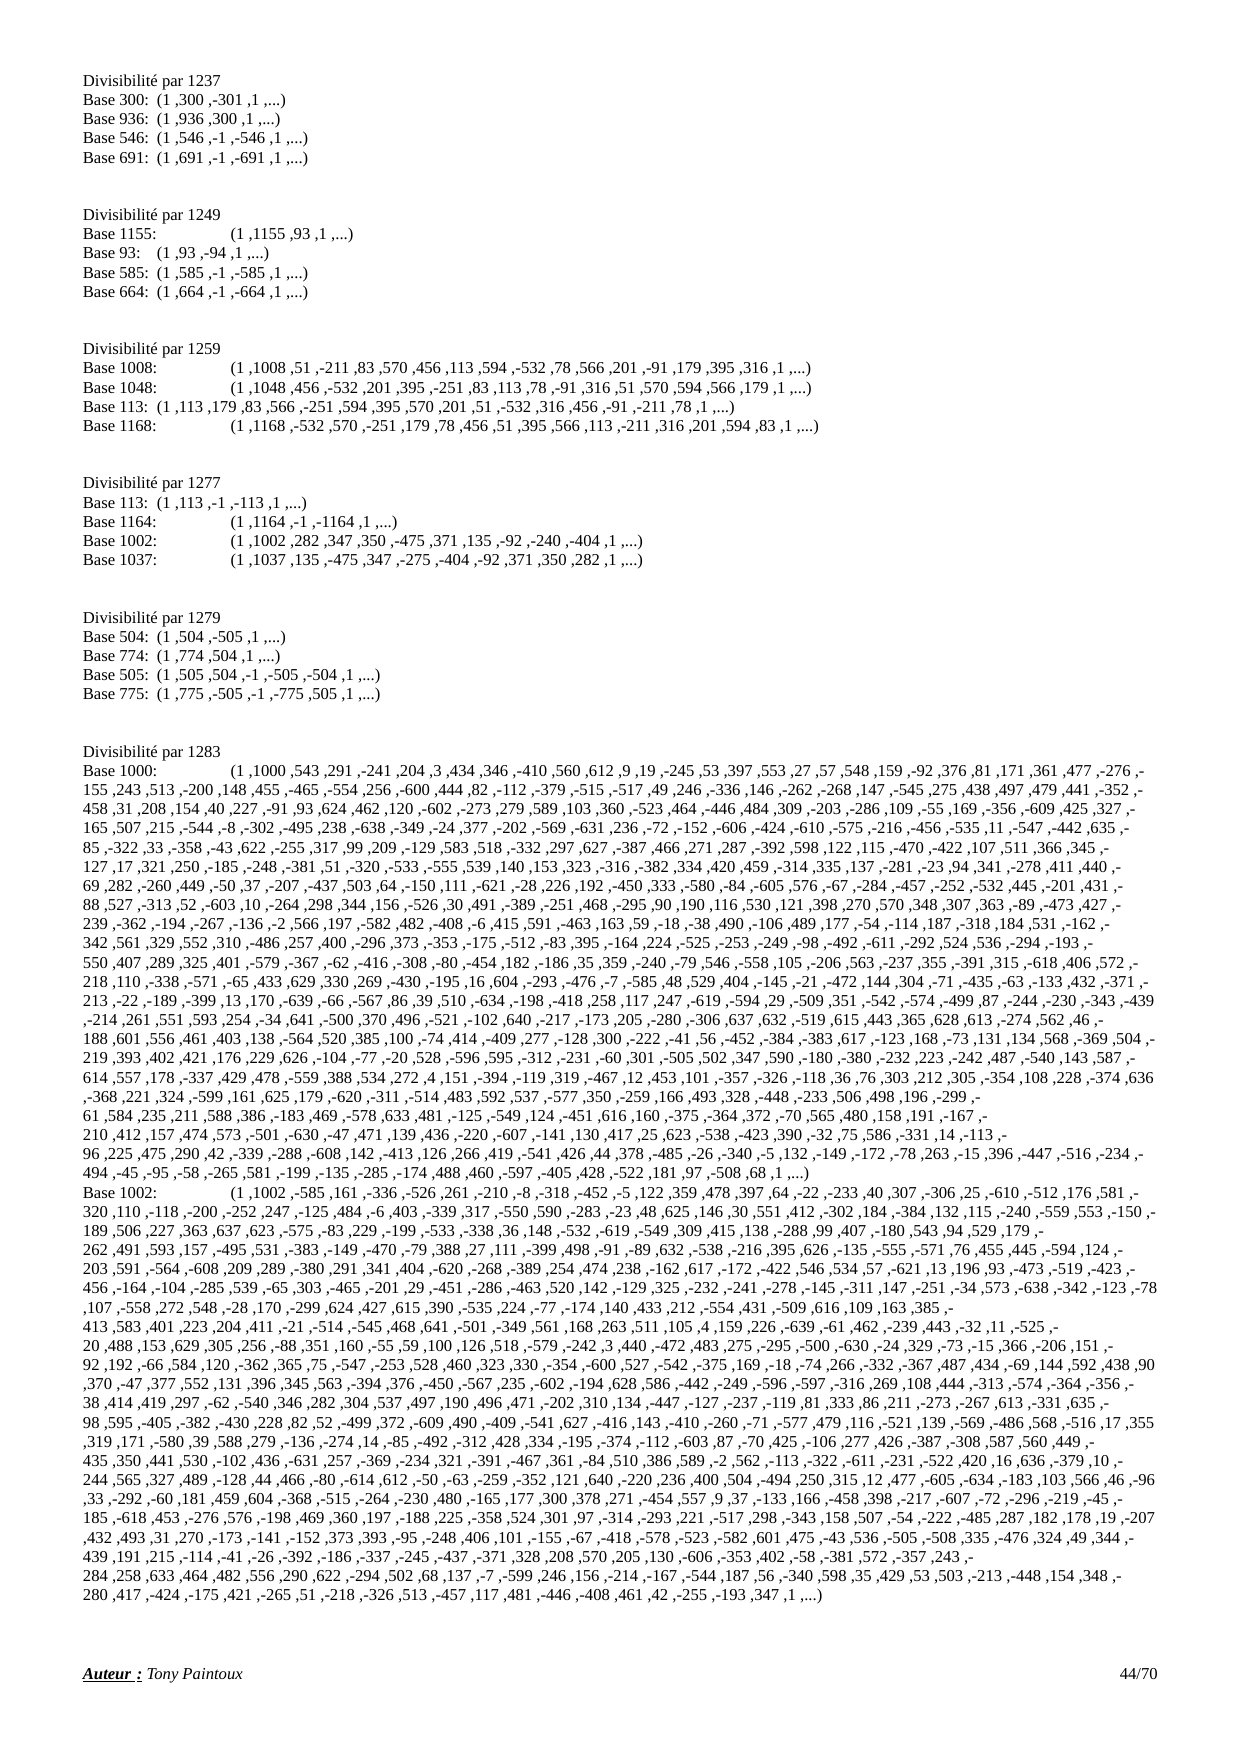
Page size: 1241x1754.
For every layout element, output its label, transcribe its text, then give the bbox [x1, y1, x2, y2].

text Base 774: (1 ,774 ,504 ,1 ,...) [83, 646, 1157, 665]
text Base 1002: (1 ,1002 ,-585 ,161 ,-336 ,-526 ,261 ,-210 ,-8 ,-318 ,-452 ,-5 ,122 ,359 ,478 ,397 ,64 ,-22 ,-233 ,40 ,307 ,-306 ,25 ,-610 ,-512 ,176 ,581 ,-320 ,110 ,-118 ,-200 ,-252 ,247 ,-125 ,484 ,-6 ,403 ,-339 ,317 ,-550 ,590 ,-283 ,-23 ,48 ,625 ,146 ,30 ,551 ,412 ,-302 ,184 ,-384 ,132 ,115 ,-240 ,-559 ,553 ,-150 ,-189 ,506 ,227 ,363 ,637 ,623 ,-575 ,-83 ,229 ,-199 ,-533 ,-338 ,36 ,148 ,-532 ,-619 ,-549 ,309 ,415 ,138 ,-288 ,99 ,407 ,-180 ,543 ,94 ,529 ,179 ,-262 ,491 ,593 ,157 ,-495 ,531 ,-383 ,-149 ,-470 ,-79 ,388 ,27 ,111 ,-399 ,498 ,-91 ,-89 ,632 ,-538 ,-216 ,395 ,626 ,-135 ,-555 ,-571 ,76 ,455 ,445 ,-594 ,124 ,-203 ,591 ,-564 ,-608 ,209 ,289 ,-380 ,291 ,341 ,404 ,-620 ,-268 ,-389 ,254 ,474 ,238 ,-162 ,617 ,-172 ,-422 ,546 ,534 ,57 ,-621 ,13 ,196 ,93 ,-473 ,-519 ,-423 ,-456 ,-164 ,-104 ,-285 ,539 ,-65 ,303 ,-465 ,-201 ,29 ,-451 ,-286 ,-463 ,520 ,142 ,-129 ,325 ,-232 ,-241 ,-278 ,-145 ,-311 ,147 ,-251 ,-34 ,573 ,-638 ,-342 ,-123 ,-78 ,107 ,-558 ,272 ,548 ,-28 ,170 ,-299 ,624 ,427 ,615 ,390 ,-535 ,224 ,-77 ,-174 ,140 ,433 ,212 ,-554 ,431 ,-509 ,616 ,109 ,163 ,385 ,-413 ,583 ,401 ,223 ,204 ,411 ,-21 ,-514 ,-545 ,468 ,641 ,-501 ,-349 ,561 ,168 ,263 ,511 ,105 ,4 ,159 ,226 ,-639 ,-61 ,462 ,-239 ,443 ,-32 ,11 ,-525 ,-20 ,488 ,153 ,629 ,305 ,256 ,-88 ,351 ,160 ,-55 ,59 ,100 ,126 ,518 ,-579 ,-242 ,3 ,440 ,-472 ,483 ,275 ,-295 ,-500 ,-630 ,-24 ,329 ,-73 ,-15 ,366 ,-206 ,151 ,-92 ,192 ,-66 ,584 ,120 ,-362 ,365 ,75 ,-547 ,-253 ,528 ,460 ,323 ,330 ,-354 ,-600 ,527 ,-542 ,-375 ,169 ,-18 ,-74 ,266 ,-332 ,-367 ,487 ,434 ,-69 ,144 ,592 ,438 ,90 ,370 ,-47 ,377 ,552 ,131 ,396 ,345 ,563 ,-394 ,376 ,-450 ,-567 ,235 ,-602 ,-194 ,628 ,586 ,-442 ,-249 ,-596 ,-597 ,-316 ,269 ,108 ,444 ,-313 ,-574 ,-364 ,-356 ,-38 ,414 ,419 ,297 ,-62 ,-540 ,346 ,282 ,304 ,537 ,497 ,190 ,496 ,471 ,-202 ,310 ,134 ,-447 ,-127 ,-237 ,-119 ,81 ,333 ,86 ,211 ,-273 ,-267 ,613 ,-331 ,635 ,-98 ,595 ,-405 ,-382 ,-430 ,228 ,82 ,52 ,-499 ,372 ,-609 ,490 ,-409 ,-541 ,627 ,-416 ,143 ,-410 ,-260 ,-71 ,-577 ,479 ,116 ,-521 ,139 ,-569 ,-486 ,568 ,-516 ,17 ,355 ,319 ,171 ,-580 ,39 ,588 ,279 ,-136 ,-274 ,14 ,-85 ,-492 ,-312 ,428 ,334 ,-195 ,-374 ,-112 ,-603 ,87 ,-70 ,425 ,-106 ,277 ,426 ,-387 ,-308 ,587 ,560 ,449 ,-435 ,350 ,441 ,530 ,-102 ,436 ,-631 ,257 ,-369 ,-234 ,321 ,-391 ,-467 ,361 ,-84 ,510 ,386 ,589 ,-2 ,562 ,-113 ,-322 ,-611 ,-231 ,-522 ,420 ,16 ,636 ,-379 ,10 ,-244 ,565 ,327 ,489 ,-128 ,44 ,466 ,-80 ,-614 ,612 ,-50 ,-63 ,-259 ,-352 ,121 ,640 ,-220 ,236 ,400 ,504 ,-494 ,250 ,315 ,12 ,477 ,-605 ,-634 ,-183 ,103 ,566 ,46 ,-96 ,33 ,-292 ,-60 ,181 ,459 ,604 ,-368 ,-515 ,-264 ,-230 ,480 ,-165 ,177 ,300 ,378 ,271 ,-454 ,557 ,9 ,37 ,-133 ,166 ,-458 ,398 ,-217 ,-607 ,-72 ,-296 ,-219 ,-45 ,-185 ,-618 ,453 ,-276 ,576 ,-198 ,469 ,360 ,197 ,-188 ,225 ,-358 ,524 ,301 ,97 ,-314 ,-293 ,221 ,-517 ,298 ,-343 ,158 ,507 ,-54 ,-222 ,-485 ,287 ,182 ,178 ,19 ,-207 ,432 ,493 ,31 ,270 ,-173 ,-141 ,-152 ,373 ,393 ,-95 ,-248 ,406 ,101 ,-155 ,-67 ,-418 ,-578 ,-523 ,-582 ,601 ,475 ,-43 ,536 ,-505 ,-508 ,335 ,-476 ,324 ,49 ,344 ,-439 ,191 ,215 ,-114 ,-41 ,-26 ,-392 ,-186 ,-337 ,-245 ,-437 ,-371 ,328 ,208 ,570 ,205 ,130 ,-606 ,-353 ,402 ,-58 ,-381 ,572 ,-357 ,243 ,-284 ,258 ,633 ,464 ,482 ,556 ,290 ,622 ,-294 ,502 ,68 ,137 ,-7 ,-599 ,246 ,156 ,-214 ,-167 ,-544 ,187 ,56 ,-340 ,598 ,35 ,429 ,53 ,503 ,-213 ,-448 ,154 ,348 ,-280 ,417 ,-424 ,-175 ,421 ,-265 ,51 ,-218 ,-326 ,513 ,-457 ,117 ,481 ,-446 ,-408 ,461 ,42 ,-255 ,-193 ,347 ,1 ,...) [83, 1182, 1157, 1604]
text Base 113: (1 ,113 ,-1 ,-113 ,1 ,...) [83, 492, 1157, 512]
text Base 1155: (1 ,1155 ,93 ,1 ,...) [83, 224, 1157, 243]
text Base 505: (1 ,505 ,504 ,-1 ,-505 ,-504 ,1 ,...) [83, 665, 1157, 684]
text Divisibilité par 1259 [83, 339, 1157, 358]
text Divisibilité par 1237 [83, 71, 1157, 90]
text Base 775: (1 ,775 ,-505 ,-1 ,-775 ,505 ,1 ,...) [83, 684, 1157, 703]
text Base 113: (1 ,113 ,179 ,83 ,566 ,-251 ,594 ,395 ,570 ,201 ,51 ,-532 ,316 ,456 ,-91 ,-211 ,78 ,1 ,...) [83, 397, 1157, 416]
text Divisibilité par 1249 [83, 205, 1157, 224]
text Base 300: (1 ,300 ,-301 ,1 ,...) [83, 90, 1157, 109]
text Base 936: (1 ,936 ,300 ,1 ,...) [83, 109, 1157, 128]
text Divisibilité par 1283 [83, 742, 1157, 761]
text Base 1164: (1 ,1164 ,-1 ,-1164 ,1 ,...) [83, 512, 1157, 531]
text Base 1168: (1 ,1168 ,-532 ,570 ,-251 ,179 ,78 ,456 ,51 ,395 ,566 ,113 ,-211 ,316 ,201 ,594 ,83 ,1 ,...) [83, 416, 1157, 435]
text Divisibilité par 1279 [83, 607, 1157, 627]
text Base 93: (1 ,93 ,-94 ,1 ,...) [83, 243, 1157, 262]
text Base 504: (1 ,504 ,-505 ,1 ,...) [83, 627, 1157, 646]
text Base 1000: (1 ,1000 ,543 ,291 ,-241 ,204 ,3 ,434 ,346 ,-410 ,560 ,612 ,9 ,19 ,-245 ,53 ,397 ,553 ,27 ,57 ,548 ,159 ,-92 ,376 ,81 ,171 ,361 ,477 ,-276 ,-155 ,243 ,513 ,-200 ,148 ,455 ,-465 ,-554 ,256 ,-600 ,444 ,82 ,-112 ,-379 ,-515 ,-517 ,49 ,246 ,-336 ,146 ,-262 ,-268 ,147 ,-545 ,275 ,438 ,497 ,479 ,441 ,-352 ,-458 ,31 ,208 ,154 ,40 ,227 ,-91 ,93 ,624 ,462 ,120 ,-602 ,-273 ,279 ,589 ,103 ,360 ,-523 ,464 ,-446 ,484 ,309 ,-203 ,-286 ,109 ,-55 ,169 ,-356 ,-609 ,425 ,327 ,-165 ,507 ,215 ,-544 ,-8 ,-302 ,-495 ,238 ,-638 ,-349 ,-24 ,377 ,-202 ,-569 ,-631 ,236 ,-72 ,-152 ,-606 ,-424 ,-610 ,-575 ,-216 ,-456 ,-535 ,11 ,-547 ,-442 ,635 ,-85 ,-322 ,33 ,-358 ,-43 ,622 ,-255 ,317 ,99 ,209 ,-129 ,583 ,518 ,-332 ,297 ,627 ,-387 ,466 ,271 ,287 ,-392 ,598 ,122 ,115 ,-470 ,-422 ,107 ,511 ,366 ,345 ,-127 ,17 ,321 ,250 ,-185 ,-248 ,-381 ,51 ,-320 ,-533 ,-555 ,539 ,140 ,153 ,323 ,-316 ,-382 ,334 ,420 ,459 ,-314 ,335 ,137 ,-281 ,-23 ,94 ,341 ,-278 ,411 ,440 ,-69 ,282 ,-260 ,449 ,-50 ,37 ,-207 ,-437 ,503 ,64 ,-150 ,111 ,-621 ,-28 ,226 ,192 ,-450 ,333 ,-580 ,-84 ,-605 ,576 ,-67 ,-284 ,-457 ,-252 ,-532 ,445 ,-201 ,431 ,-88 ,527 ,-313 ,52 ,-603 ,10 ,-264 ,298 ,344 ,156 ,-526 ,30 ,491 ,-389 ,-251 ,468 ,-295 ,90 ,190 ,116 ,530 ,121 ,398 ,270 ,570 ,348 ,307 ,363 ,-89 ,-473 ,427 ,-239 ,-362 ,-194 ,-267 ,-136 ,-2 ,566 ,197 ,-582 ,482 ,-408 ,-6 ,415 ,591 ,-463 ,163 ,59 ,-18 ,-38 ,490 ,-106 ,489 ,177 ,-54 ,-114 ,187 ,-318 ,184 ,531 ,-162 ,-342 ,561 ,329 ,552 ,310 ,-486 ,257 ,400 ,-296 ,373 ,-353 ,-175 ,-512 ,-83 ,395 ,-164 ,224 ,-525 ,-253 ,-249 ,-98 ,-492 ,-611 ,-292 ,524 ,536 ,-294 ,-193 ,-550 ,407 ,289 ,325 ,401 ,-579 ,-367 ,-62 ,-416 ,-308 ,-80 ,-454 ,182 ,-186 ,35 ,359 ,-240 ,-79 ,546 ,-558 ,105 ,-206 ,563 ,-237 ,355 ,-391 ,315 ,-618 ,406 ,572 ,-218 ,110 ,-338 ,-571 ,-65 ,433 ,629 ,330 ,269 ,-430 ,-195 ,16 ,604 ,-293 ,-476 ,-7 ,-585 ,48 ,529 ,404 ,-145 ,-21 ,-472 ,144 ,304 ,-71 ,-435 ,-63 ,-133 ,432 ,-371 ,-213 ,-22 ,-189 ,-399 ,13 ,170 ,-639 ,-66 ,-567 ,86 ,39 ,510 ,-634 ,-198 ,-418 ,258 ,117 ,247 ,-619 ,-594 ,29 ,-509 ,351 ,-542 ,-574 ,-499 ,87 ,-244 ,-230 ,-343 ,-439 ,-214 ,261 ,551 ,593 ,254 ,-34 ,641 ,-500 ,370 ,496 ,-521 ,-102 ,640 ,-217 ,-173 ,205 ,-280 ,-306 ,637 ,632 ,-519 ,615 ,443 ,365 ,628 ,613 ,-274 ,562 ,46 ,-188 ,601 ,556 ,461 ,403 ,138 ,-564 ,520 ,385 ,100 ,-74 ,414 ,-409 ,277 ,-128 ,300 ,-222 ,-41 ,56 ,-452 ,-384 ,-383 ,617 ,-123 ,168 ,-73 ,131 ,134 ,568 ,-369 ,504 ,-219 ,393 ,402 ,421 ,176 ,229 ,626 ,-104 ,-77 ,-20 ,528 ,-596 ,595 ,-312 ,-231 ,-60 ,301 ,-505 ,502 ,347 ,590 ,-180 ,-380 ,-232 ,223 ,-242 ,487 ,-540 ,143 ,587 ,-614 ,557 ,178 ,-337 ,429 ,478 ,-559 ,388 ,534 ,272 ,4 ,151 ,-394 ,-119 ,319 ,-467 ,12 ,453 ,101 ,-357 ,-326 ,-118 ,36 ,76 ,303 ,212 ,305 ,-354 ,108 ,228 ,-374 ,636 ,-368 ,221 ,324 ,-599 ,161 ,625 ,179 ,-620 ,-311 ,-514 ,483 ,592 ,537 ,-577 ,350 ,-259 ,166 ,493 ,328 ,-448 ,-233 ,506 ,498 ,196 ,-299 ,-61 ,584 ,235 ,211 ,588 ,386 ,-183 ,469 ,-578 ,633 ,481 ,-125 ,-549 ,124 ,-451 ,616 ,160 ,-375 ,-364 ,372 ,-70 ,565 ,480 ,158 ,191 ,-167 ,-210 ,412 ,157 ,474 ,573 ,-501 ,-630 ,-47 ,471 ,139 ,436 ,-220 ,-607 ,-141 ,130 ,417 ,25 ,623 ,-538 ,-423 ,390 ,-32 ,75 ,586 ,-331 ,14 ,-113 ,-96 ,225 ,475 ,290 ,42 ,-339 ,-288 ,-608 ,142 ,-413 ,126 ,266 ,419 ,-541 ,426 ,44 ,378 ,-485 ,-26 ,-340 ,-5 ,132 ,-149 ,-172 ,-78 ,263 ,-15 ,396 ,-447 ,-516 ,-234 ,-494 ,-45 ,-95 ,-58 ,-265 ,581 ,-199 ,-135 ,-285 ,-174 ,488 ,460 ,-597 ,-405 ,428 ,-522 ,181 ,97 ,-508 ,68 ,1 ,...) [83, 761, 1157, 1182]
text Base 691: (1 ,691 ,-1 ,-691 ,1 ,...) [83, 147, 1157, 167]
text Base 546: (1 ,546 ,-1 ,-546 ,1 ,...) [83, 128, 1157, 147]
text Base 664: (1 ,664 ,-1 ,-664 ,1 ,...) [83, 282, 1157, 301]
text Base 1002: (1 ,1002 ,282 ,347 ,350 ,-475 ,371 ,135 ,-92 ,-240 ,-404 ,1 ,...) [83, 531, 1157, 550]
text Base 1048: (1 ,1048 ,456 ,-532 ,201 ,395 ,-251 ,83 ,113 ,78 ,-91 ,316 ,51 ,570 ,594 ,566 ,179 ,1 ,...) [83, 377, 1157, 397]
text Base 585: (1 ,585 ,-1 ,-585 ,1 ,...) [83, 262, 1157, 282]
text Divisibilité par 1277 [83, 473, 1157, 492]
text Base 1037: (1 ,1037 ,135 ,-475 ,347 ,-275 ,-404 ,-92 ,371 ,350 ,282 ,1 ,...) [83, 550, 1157, 569]
text Base 1008: (1 ,1008 ,51 ,-211 ,83 ,570 ,456 ,113 ,594 ,-532 ,78 ,566 ,201 ,-91 ,179 ,395 ,316 ,1 ,...) [83, 358, 1157, 377]
